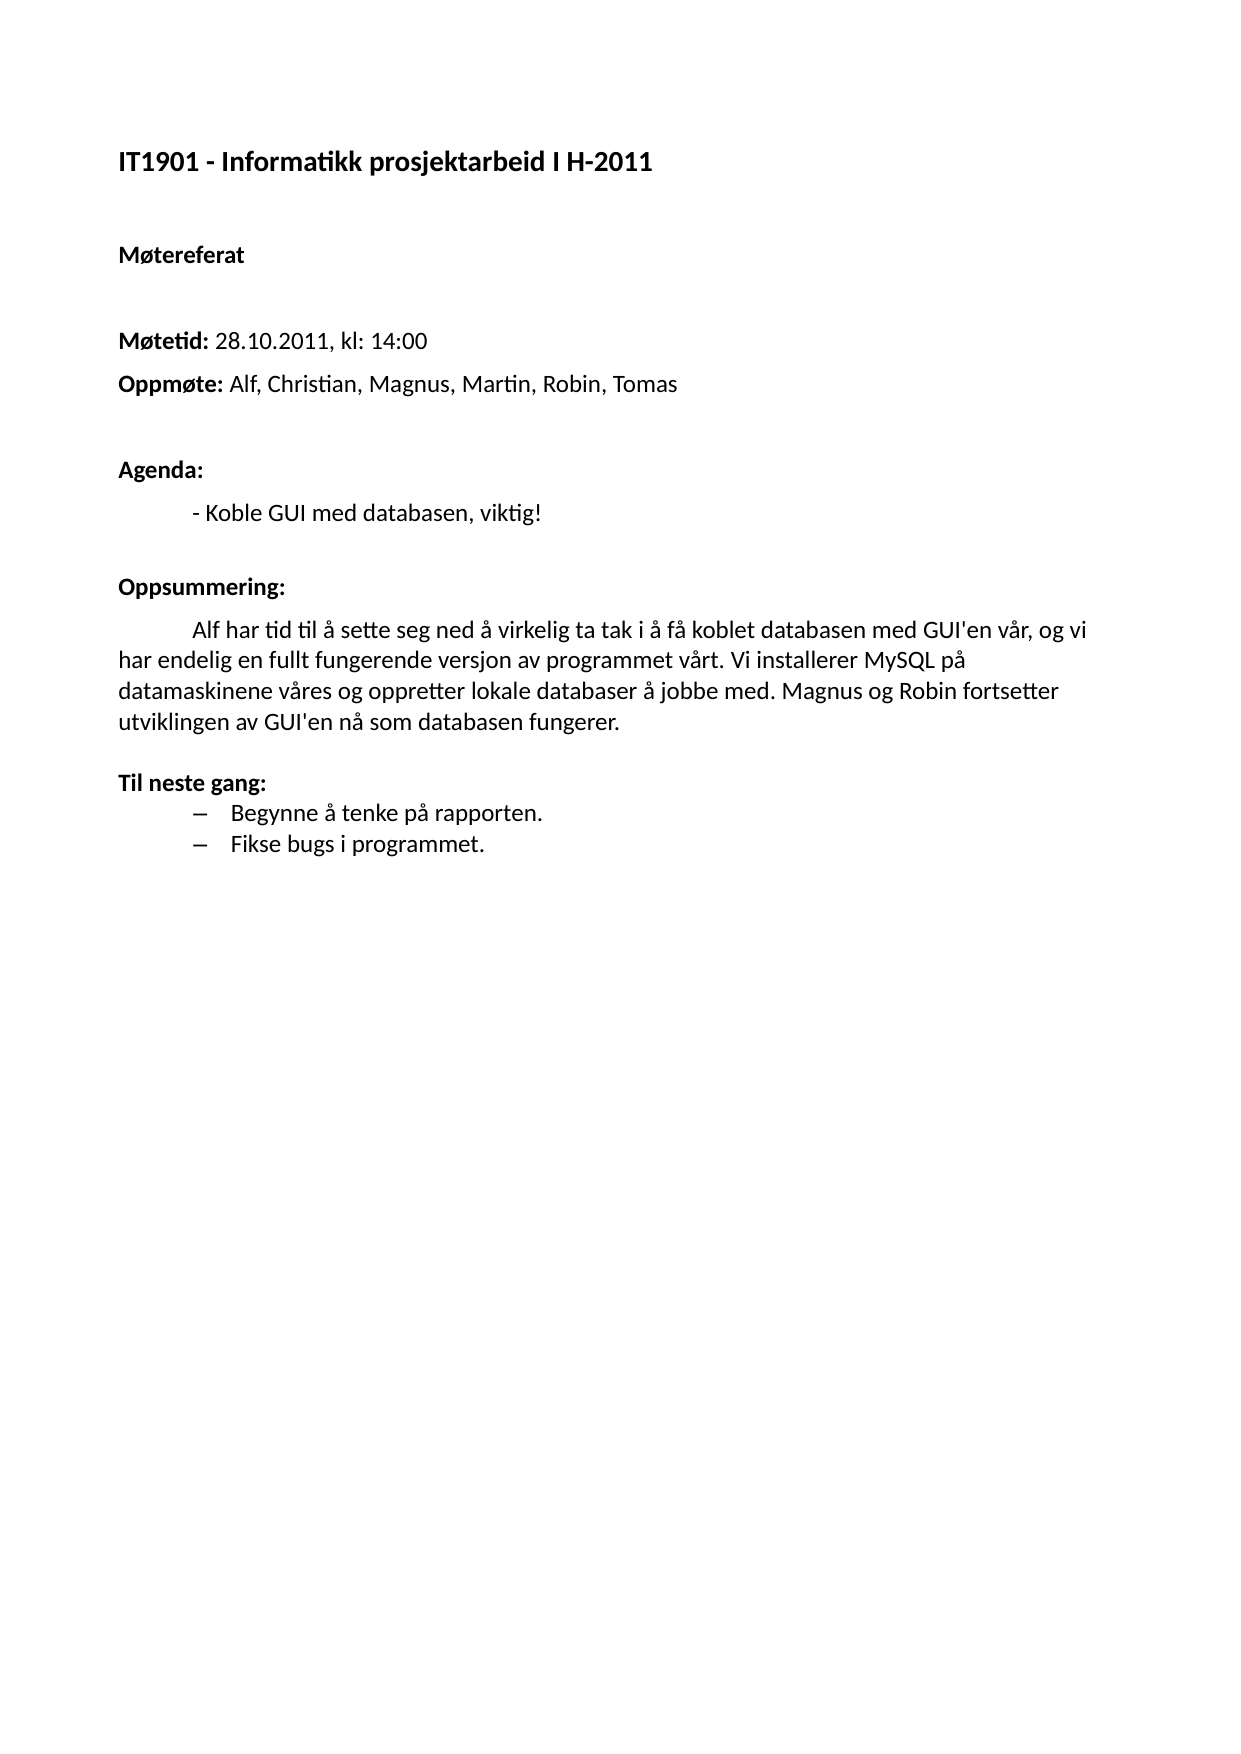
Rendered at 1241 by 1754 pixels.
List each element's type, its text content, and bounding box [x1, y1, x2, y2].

text Alf har tid til å sette seg ned å virkelig ta tak i å få koblet databasen med GUI'en vår, og vi har endelig en fullt fungerende versjon av programmet vårt. Vi installerer MySQL på datamaskinene våres og oppretter lokale databaser å jobbe med. Magnus og Robin fortsetter utviklingen av GUI'en nå som databasen fungerer. [118, 614, 1122, 736]
text Agenda: [118, 454, 1122, 485]
text Oppmøte: Alf, Christian, Magnus, Martin, Robin, Tomas [118, 368, 1122, 399]
text Til neste gang: [118, 767, 1122, 797]
text Møtereferat [118, 239, 1122, 270]
list Begynne å tenke på rapporten. [193, 797, 1122, 828]
text - Koble GUI med databasen, viktig! [118, 497, 1122, 528]
subtitle IT1901 - Informatikk prosjektarbeid I H-2011 [118, 143, 1122, 179]
text Møtetid: 28.10.2011, kl: 14:00 [118, 325, 1122, 356]
list Fikse bugs i programmet. [193, 828, 1122, 858]
text Oppsummering: [118, 571, 1122, 602]
